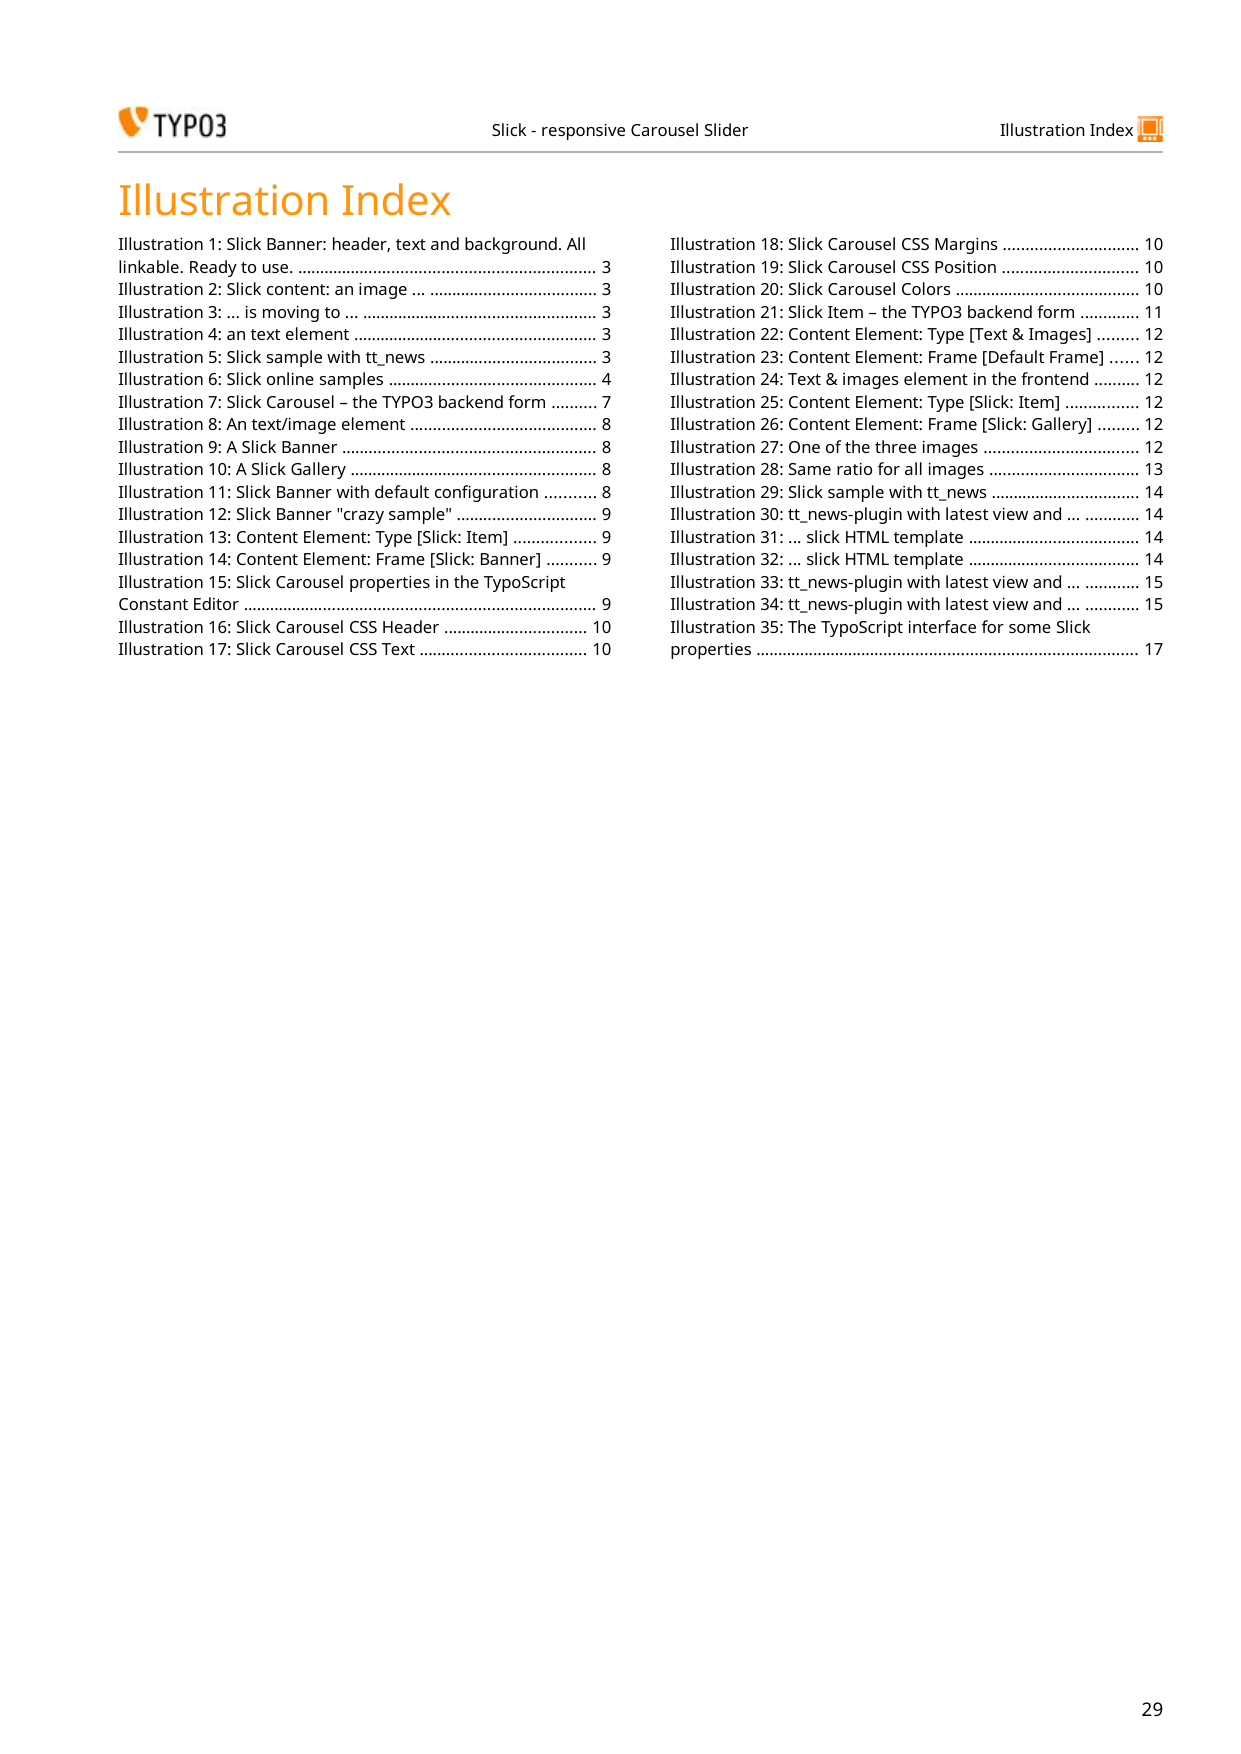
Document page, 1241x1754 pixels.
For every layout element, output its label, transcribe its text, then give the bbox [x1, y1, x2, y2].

text Illustration 17: Slick Carousel CSS Text 10 [118, 638, 611, 661]
text Illustration 2: Slick content: an image ... 3 [118, 278, 611, 301]
text Illustration 19: Slick Carousel CSS Position 10 [670, 256, 1163, 278]
text Illustration 8: An text/image element 8 [118, 413, 611, 436]
text Illustration 28: Same ratio for all images 13 [670, 458, 1163, 481]
text Illustration 20: Slick Carousel Colors 10 [670, 278, 1163, 301]
text Illustration 21: Slick Item – the TYPO3 backend form 11 [670, 301, 1163, 323]
text Illustration 4: an text element 3 [118, 323, 611, 346]
text Illustration 16: Slick Carousel CSS Header 10 [118, 616, 611, 638]
text Illustration 29: Slick sample with tt_news 14 [670, 481, 1163, 503]
text Illustration 14: Content Element: Frame [Slick: Banner] 9 [118, 548, 611, 571]
text Illustration 32: ... slick HTML template 14 [670, 548, 1163, 571]
text Illustration 25: Content Element: Type [Slick: Item] 12 [670, 391, 1163, 413]
text Illustration 3: ... is moving to ... 3 [118, 301, 611, 323]
text Illustration 22: Content Element: Type [Text & Images] 12 [670, 323, 1163, 346]
text Illustration 15: Slick Carousel properties in the TypoScript Constant Editor 9 [118, 571, 611, 616]
text Illustration 11: Slick Banner with default configuration 8 [118, 481, 611, 503]
picture [118, 106, 227, 138]
text Illustration 9: A Slick Banner 8 [118, 436, 611, 458]
text Illustration 1: Slick Banner: header, text and background. All linkable. Ready to use. 3 [118, 233, 611, 278]
text Illustration 5: Slick sample with tt_news 3 [118, 346, 611, 368]
text Illustration 30: tt_news-plugin with latest view and ... 14 [670, 503, 1163, 526]
text Illustration 7: Slick Carousel – the TYPO3 backend form 7 [118, 391, 611, 413]
text Illustration 35: The TypoScript interface for some Slick properties 17 [670, 616, 1163, 661]
text Illustration 6: Slick online samples 4 [118, 368, 611, 391]
text Illustration 23: Content Element: Frame [Default Frame] 12 [670, 346, 1163, 368]
text Illustration 12: Slick Banner "crazy sample" 9 [118, 503, 611, 526]
text Illustration 10: A Slick Gallery 8 [118, 458, 611, 481]
text Illustration 24: Text & images element in the frontend 12 [670, 368, 1163, 391]
text Illustration 26: Content Element: Frame [Slick: Gallery] 12 [670, 413, 1163, 436]
text Illustration 27: One of the three images 12 [670, 436, 1163, 458]
text Illustration 34: tt_news-plugin with latest view and ... 15 [670, 593, 1163, 616]
text Illustration 13: Content Element: Type [Slick: Item] 9 [118, 526, 611, 548]
picture [1137, 116, 1163, 142]
subtitle Illustration Index [118, 171, 1163, 227]
text Illustration 18: Slick Carousel CSS Margins 10 [670, 233, 1163, 256]
text Illustration 31: ... slick HTML template 14 [670, 526, 1163, 548]
text Illustration 33: tt_news-plugin with latest view and ... 15 [670, 571, 1163, 593]
